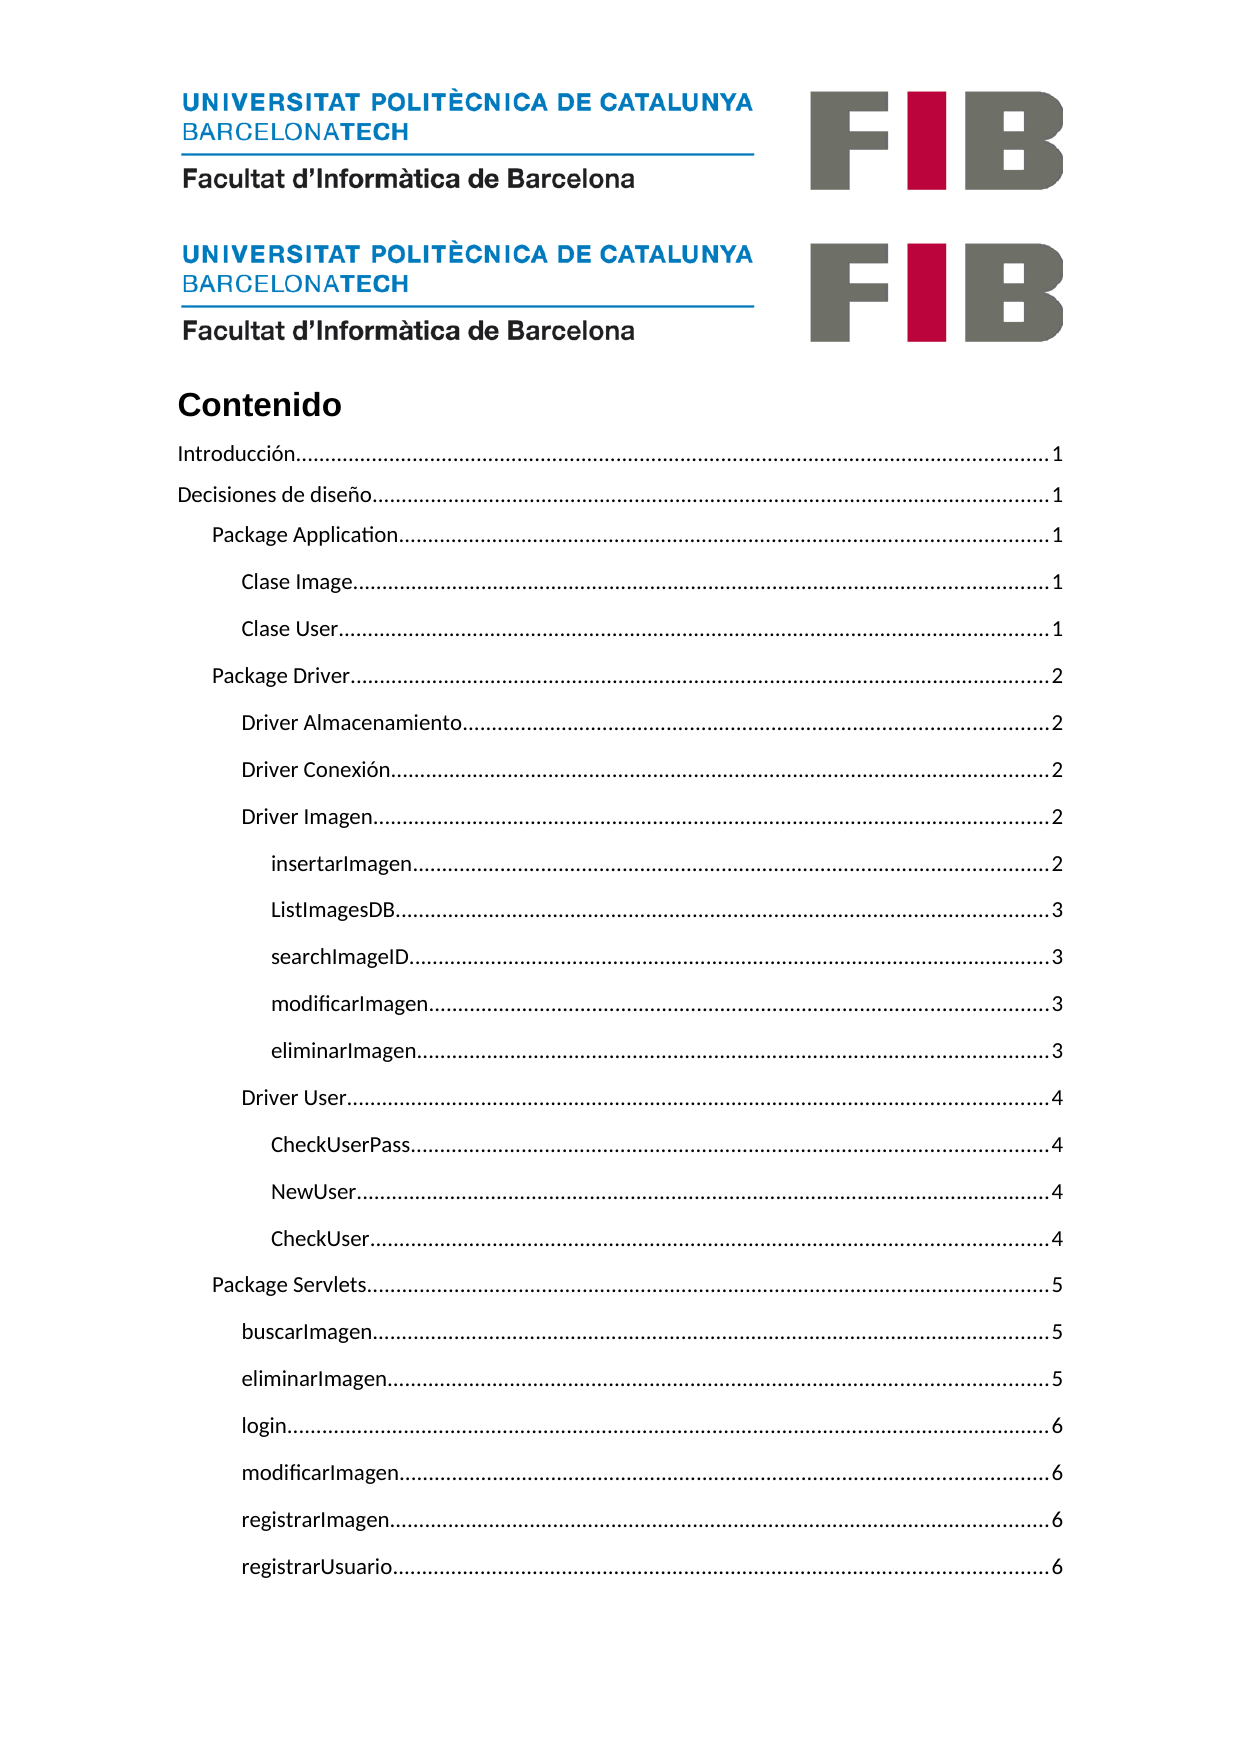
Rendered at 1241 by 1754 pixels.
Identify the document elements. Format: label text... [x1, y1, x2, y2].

text ​ Package Driver 2 [207, 661, 1063, 689]
text ​ registrarUsuario 6 [236, 1552, 1063, 1580]
picture [177, 73, 1063, 207]
text ​ modificarImagen 6 [236, 1458, 1063, 1486]
text ​ CheckUserPass 4 [266, 1130, 1063, 1158]
text ​ ListImagesDB 3 [266, 896, 1063, 923]
text ​ Driver Almacenamiento 2 [236, 708, 1063, 736]
text ​ Package Servlets 5 [207, 1271, 1063, 1298]
text ​ Driver Imagen 2 [236, 802, 1063, 830]
text ​ CheckUser 4 [266, 1224, 1063, 1252]
picture [177, 225, 1063, 359]
text ​ Clase Image 1 [236, 567, 1063, 595]
subtitle Contenido [177, 385, 1063, 424]
text ​ Clase User 1 [236, 614, 1063, 642]
text ​ searchImageID 3 [266, 942, 1063, 970]
text Introducción 1 [177, 439, 1063, 467]
text ​ buscarImagen 5 [236, 1317, 1063, 1345]
text ​ registrarImagen 6 [236, 1505, 1063, 1533]
text ​ Driver Conexión 2 [236, 755, 1063, 783]
text ​ eliminarImagen 3 [266, 1036, 1063, 1064]
text ​ Package Application 1 [207, 521, 1063, 548]
text ​ eliminarImagen 5 [236, 1364, 1063, 1392]
text ​ login 6 [236, 1411, 1063, 1439]
text ​ insertarImagen 2 [266, 849, 1063, 877]
text ​ NewUser 4 [266, 1177, 1063, 1205]
text ​ Driver User 4 [236, 1083, 1063, 1111]
text Decisiones de diseño 1 [177, 480, 1063, 508]
text ​ modificarImagen 3 [266, 989, 1063, 1017]
